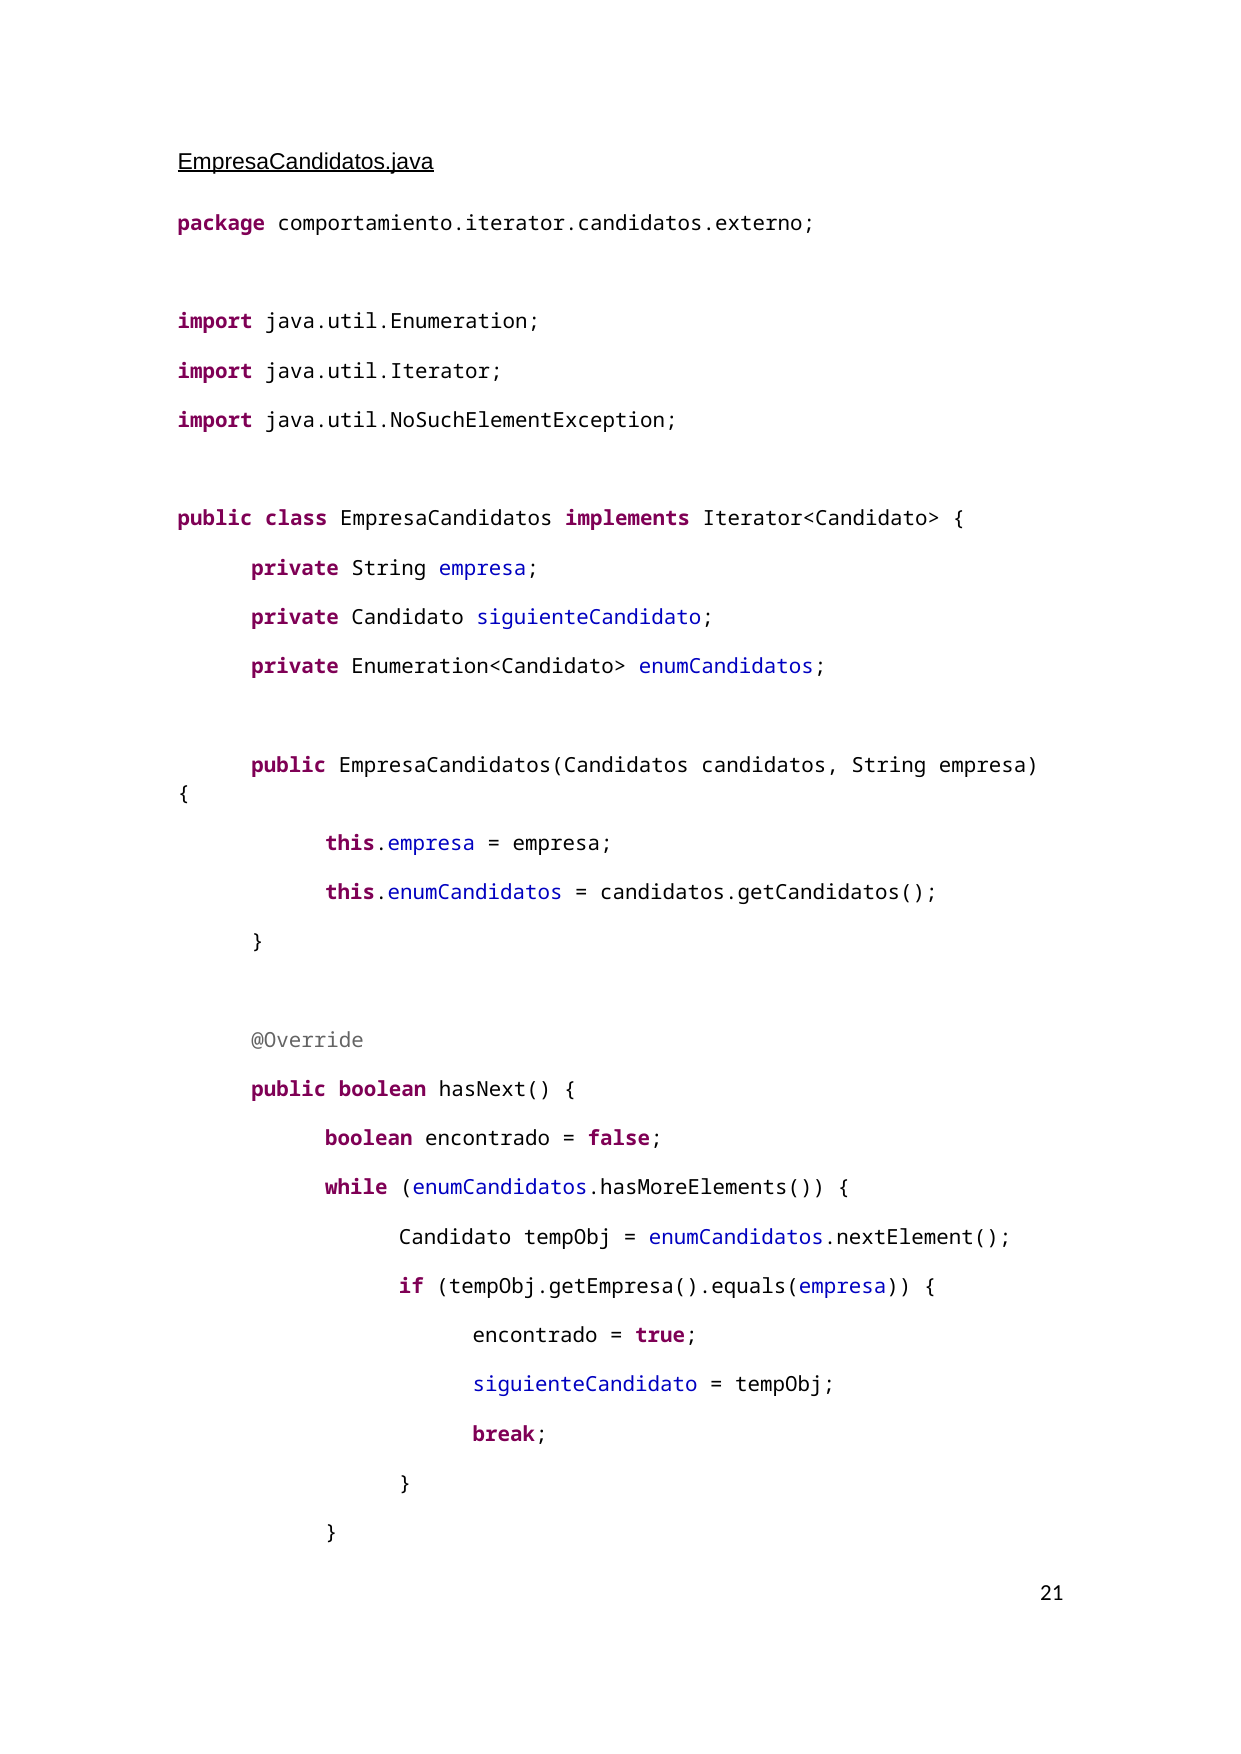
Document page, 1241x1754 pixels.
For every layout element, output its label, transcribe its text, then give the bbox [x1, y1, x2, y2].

text public boolean hasNext() { [177, 1074, 1063, 1102]
text private String empresa; [177, 553, 1063, 581]
text EmpresaCandidatos.java [177, 148, 1063, 174]
text import java.util.Iterator; [177, 356, 1063, 384]
text break; [177, 1419, 1063, 1447]
text if (tempObj.getEmpresa().equals(empresa)) { [177, 1271, 1063, 1299]
text Candidato tempObj = enumCandidatos.nextElement(); [177, 1222, 1063, 1250]
text } [177, 926, 1063, 954]
text siguienteCandidato = tempObj; [177, 1369, 1063, 1398]
text public EmpresaCandidatos(Candidatos candidatos, String empresa) { [177, 750, 1063, 807]
text import java.util.NoSuchElementException; [177, 405, 1063, 433]
text } [177, 1517, 1063, 1546]
text public class EmpresaCandidatos implements Iterator<Candidato> { [177, 503, 1063, 532]
text } [177, 1468, 1063, 1497]
text this.empresa = empresa; [177, 828, 1063, 856]
text private Enumeration<Candidato> enumCandidatos; [177, 651, 1063, 680]
text boolean encontrado = false; [177, 1123, 1063, 1152]
text while (enumCandidatos.hasMoreElements()) { [177, 1172, 1063, 1201]
text this.enumCandidatos = candidatos.getCandidatos(); [177, 877, 1063, 905]
text private Candidato siguienteCandidato; [177, 602, 1063, 631]
text package comportamiento.iterator.candidatos.externo; [177, 208, 1063, 236]
text encontrado = true; [177, 1320, 1063, 1349]
text @Override [177, 1025, 1063, 1053]
text import java.util.Enumeration; [177, 306, 1063, 335]
